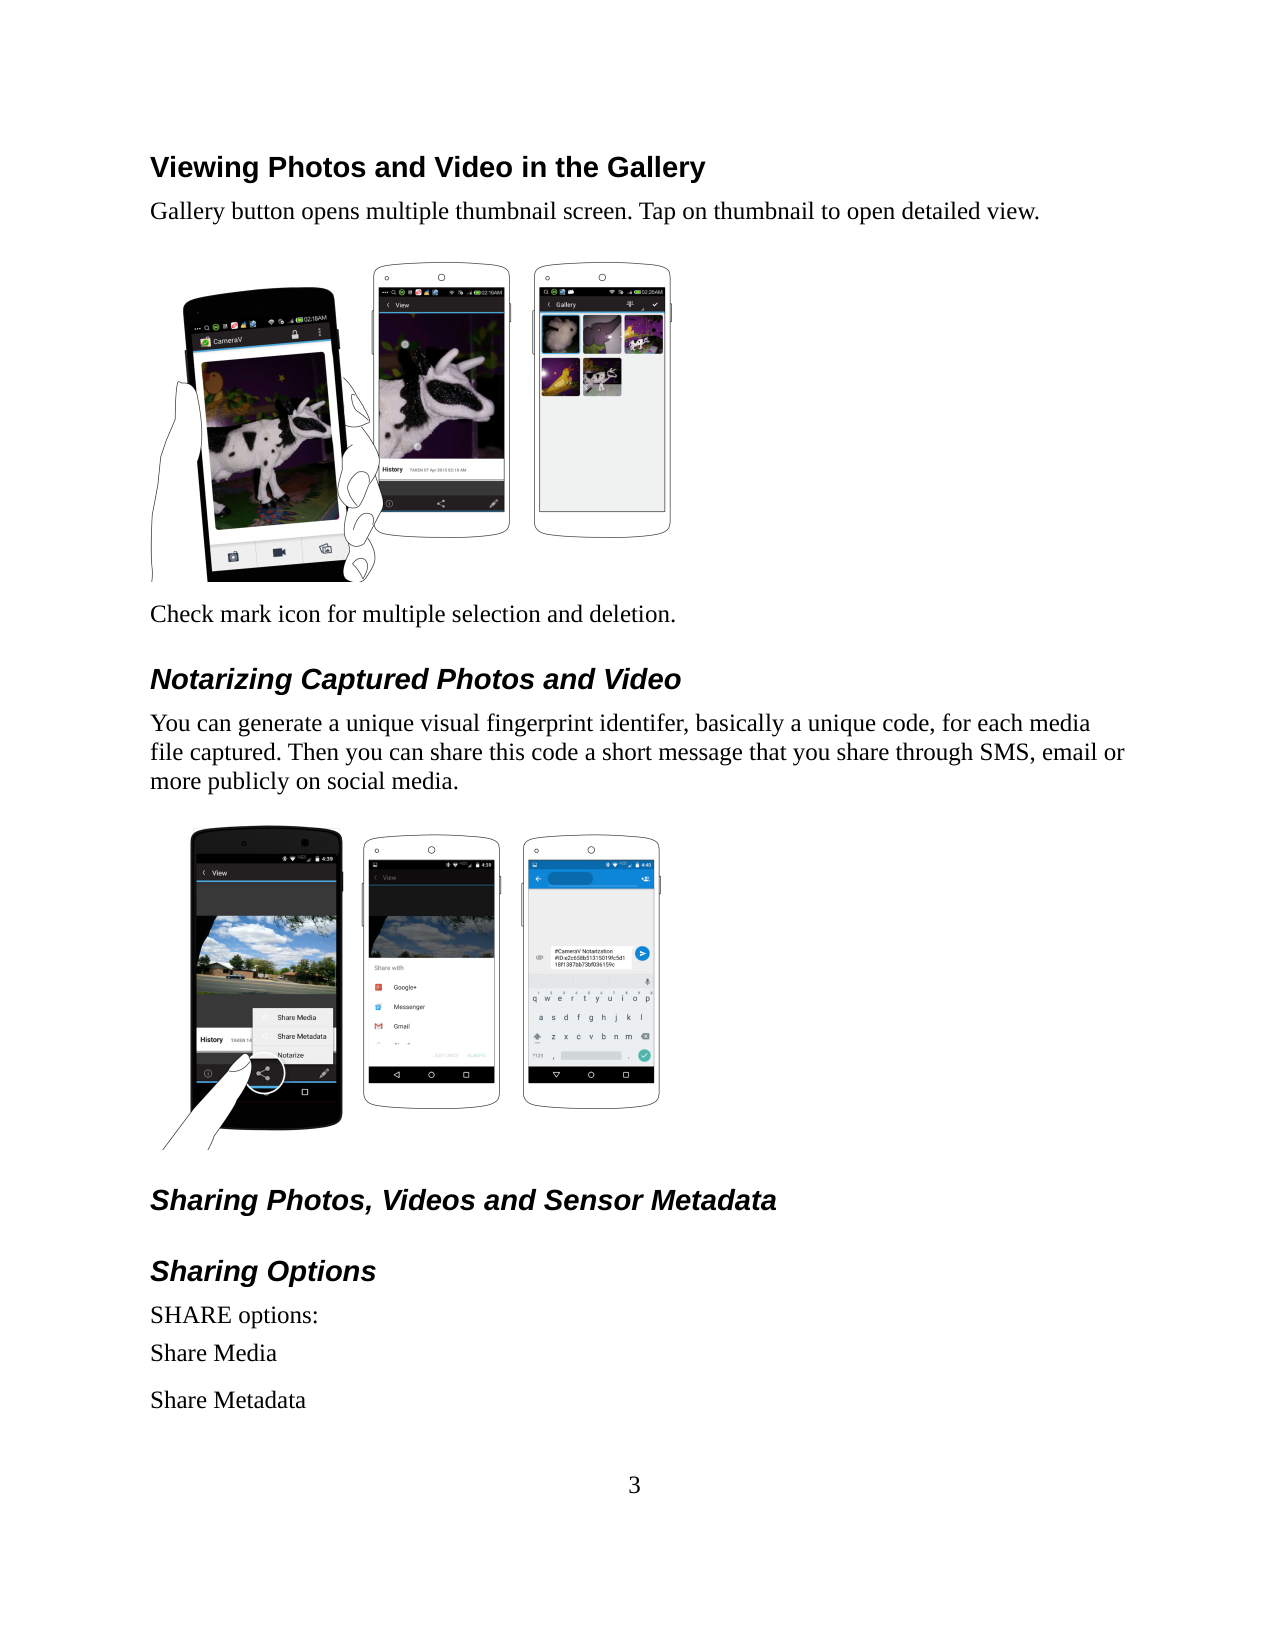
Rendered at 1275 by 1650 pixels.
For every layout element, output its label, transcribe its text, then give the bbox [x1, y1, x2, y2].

text Share Media [150, 1338, 1125, 1367]
subtitle Notarizing Captured Photos and Video [150, 662, 1125, 696]
subtitle Viewing Photos and Video in the Gallery [150, 150, 1125, 183]
text SHARE options: [150, 1300, 1125, 1329]
picture [150, 803, 696, 1150]
subtitle Sharing Photos, Videos and Sensor Metadata [150, 1183, 1125, 1217]
picture [150, 233, 696, 582]
text Gallery button opens multiple thumbnail screen. Tap on thumbnail to open detailed view. [150, 196, 1125, 225]
subtitle Sharing Options [150, 1254, 1125, 1288]
text Share Metadata [150, 1385, 1125, 1413]
text You can generate a unique visual fingerprint identifer, basically a unique code, for each media file captured. Then you can share this code a short message that you share through SMS, email or more publicly on social media. [150, 708, 1125, 794]
text Check mark icon for multiple selection and deletion. [150, 599, 1125, 628]
